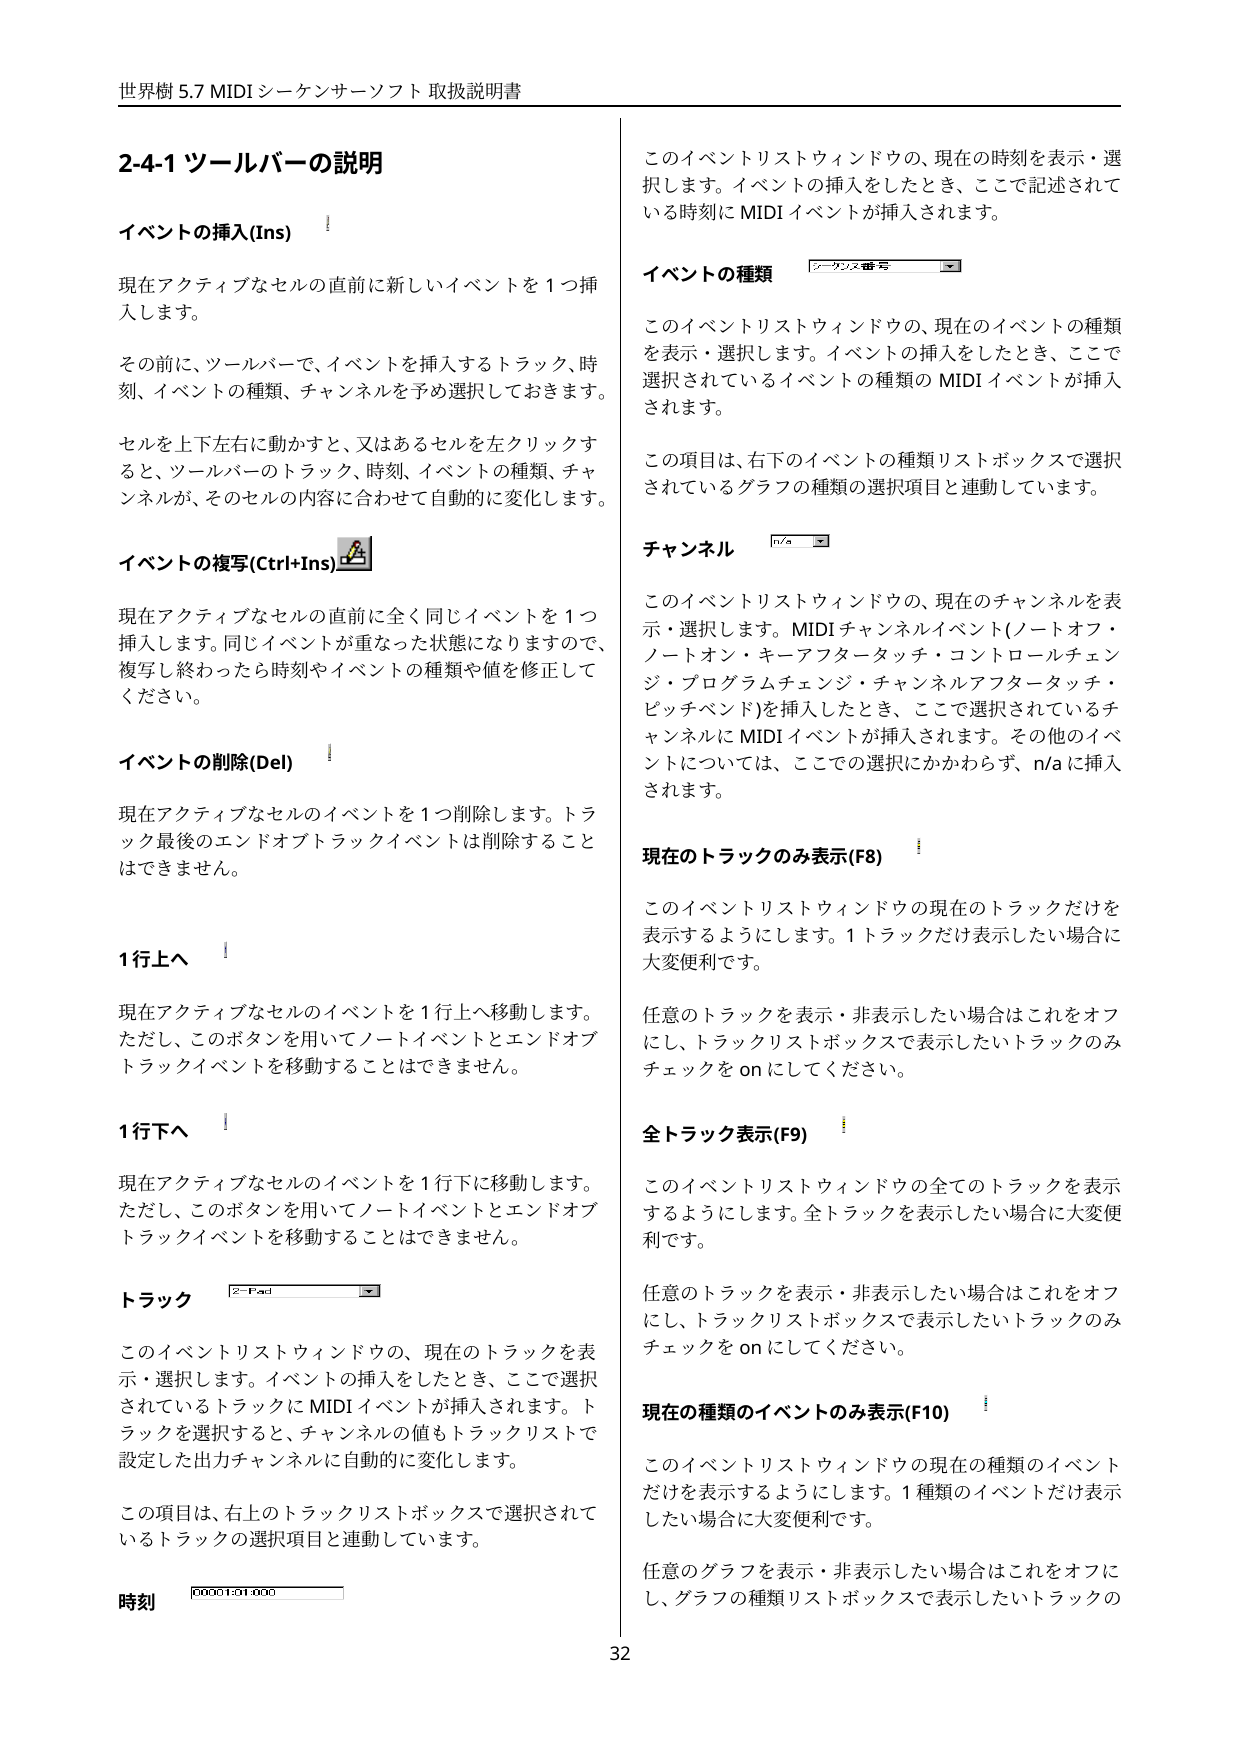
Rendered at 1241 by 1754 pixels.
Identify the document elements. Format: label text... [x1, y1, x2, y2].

picture [770, 534, 832, 548]
picture [228, 1284, 383, 1298]
text トラック [118, 1276, 598, 1312]
text 現在アクティブなセルのイベントを1つ削除します。トラック最後のエンドオブトラックイベントは削除することはできません。 [118, 800, 598, 881]
text 全トラック表示(F9) [642, 1107, 1122, 1147]
text 任意のトラックを表示・非表示したい場合はこれをオフにし、トラックリストボックスで表示したいトラックのみチェックをonにしてください。 [642, 1279, 1122, 1360]
text 任意のトラックを表示・非表示したい場合はこれをオフにし、トラックリストボックスで表示したいトラックのみチェックをonにしてください。 [642, 1001, 1122, 1081]
text 現在のトラックのみ表示(F8) [642, 829, 1122, 868]
text このイベントリストウィンドウの、現在の時刻を表示・選択します。イベントの挿入をしたとき、ここで記述されている時刻にMIDIイベントが挿入されます。 [642, 144, 1122, 224]
text その前に、ツールバーで、イベントを挿入するトラック、時刻、イベントの種類、チャンネルを予め選択しておきます。 [118, 350, 598, 404]
text このイベントリストウィンドウの現在のトラックだけを表示するようにします。1トラックだけ表示したい場合に大変便利です。 [642, 894, 1122, 975]
text セルを上下左右に動かすと、又はあるセルを左クリックすると、ツールバーのトラック、時刻、イベントの種類、チャンネルが、そのセルの内容に合わせて自動的に変化します。 [118, 430, 598, 511]
text イベントの挿入(Ins) [118, 205, 598, 245]
text このイベントリストウィンドウの現在の種類のイベントだけを表示するようにします。1種類のイベントだけ表示したい場合に大変便利です。 [642, 1451, 1122, 1531]
text 現在アクティブなセルの直前に全く同じイベントを1つ挿入します。同じイベントが重なった状態になりますので、複写し終わったら時刻やイベントの種類や値を修正してください。 [118, 601, 598, 709]
picture [842, 1116, 846, 1133]
text この項目は、右上のトラックリストボックスで選択されているトラックの選択項目と連動しています。 [118, 1498, 598, 1552]
picture [984, 1394, 988, 1411]
text イベントの複写(Ctrl+Ins) [118, 536, 598, 576]
text 現在アクティブなセルのイベントを1行下に移動します。ただし、このボタンを用いてノートイベントとエンドオブトラックイベントを移動することはできません。 [118, 1169, 598, 1250]
picture [326, 214, 330, 231]
picture [808, 259, 963, 273]
text このイベントリストウィンドウの、現在のイベントの種類を表示・選択します。イベントの挿入をしたとき、ここで選択されているイベントの種類のMIDIイベントが挿入されます。 [642, 312, 1122, 420]
text 任意のグラフを表示・非表示したい場合はこれをオフにし、グラフの種類リストボックスで表示したいトラックの [642, 1557, 1122, 1611]
text 現在の種類のイベントのみ表示(F10) [642, 1385, 1122, 1425]
text このイベントリストウィンドウの、現在のチャンネルを表示・選択します。MIDIチャンネルイベント(ノートオフ・ノートオン・キーアフタータッチ・コントロールチェンジ・プログラムチェンジ・チャンネルアフタータッチ・ピッチベンド)を挿入したとき、ここで選択されているチャンネルにMIDIイベントが挿入されます。その他のイベントについては、ここでの選択にかかわらず、n/aに挿入されます。 [642, 587, 1122, 803]
text イベントの削除(Del) [118, 735, 598, 775]
text イベントの種類 [642, 250, 1122, 287]
text このイベントリストウィンドウの、現在のトラックを表示・選択します。イベントの挿入をしたとき、ここで選択されているトラックにMIDIイベントが挿入されます。トラックを選択すると、チャンネルの値もトラックリストで設定した出力チャンネルに自動的に変化します。 [118, 1338, 598, 1473]
text 現在アクティブなセルのイベントを1行上へ移動します。ただし、このボタンを用いてノートイベントとエンドオブトラックイベントを移動することはできません。 [118, 997, 598, 1078]
text 現在アクティブなセルの直前に新しいイベントを1つ挿入します。 [118, 271, 598, 325]
picture [191, 1586, 346, 1600]
text このイベントリストウィンドウの全てのトラックを表示するようにします。全トラックを表示したい場合に大変便利です。 [642, 1172, 1122, 1253]
text 1行上へ [118, 932, 598, 972]
text 時刻 [118, 1578, 598, 1614]
picture [917, 837, 921, 854]
picture [336, 536, 372, 571]
text チャンネル [642, 525, 1122, 562]
text この項目は、右下のイベントの種類リストボックスで選択されているグラフの種類の選択項目と連動しています。 [642, 446, 1122, 500]
subtitle 2-4-1 ツールバーの説明 [118, 144, 598, 180]
text 1行下へ [118, 1104, 598, 1144]
